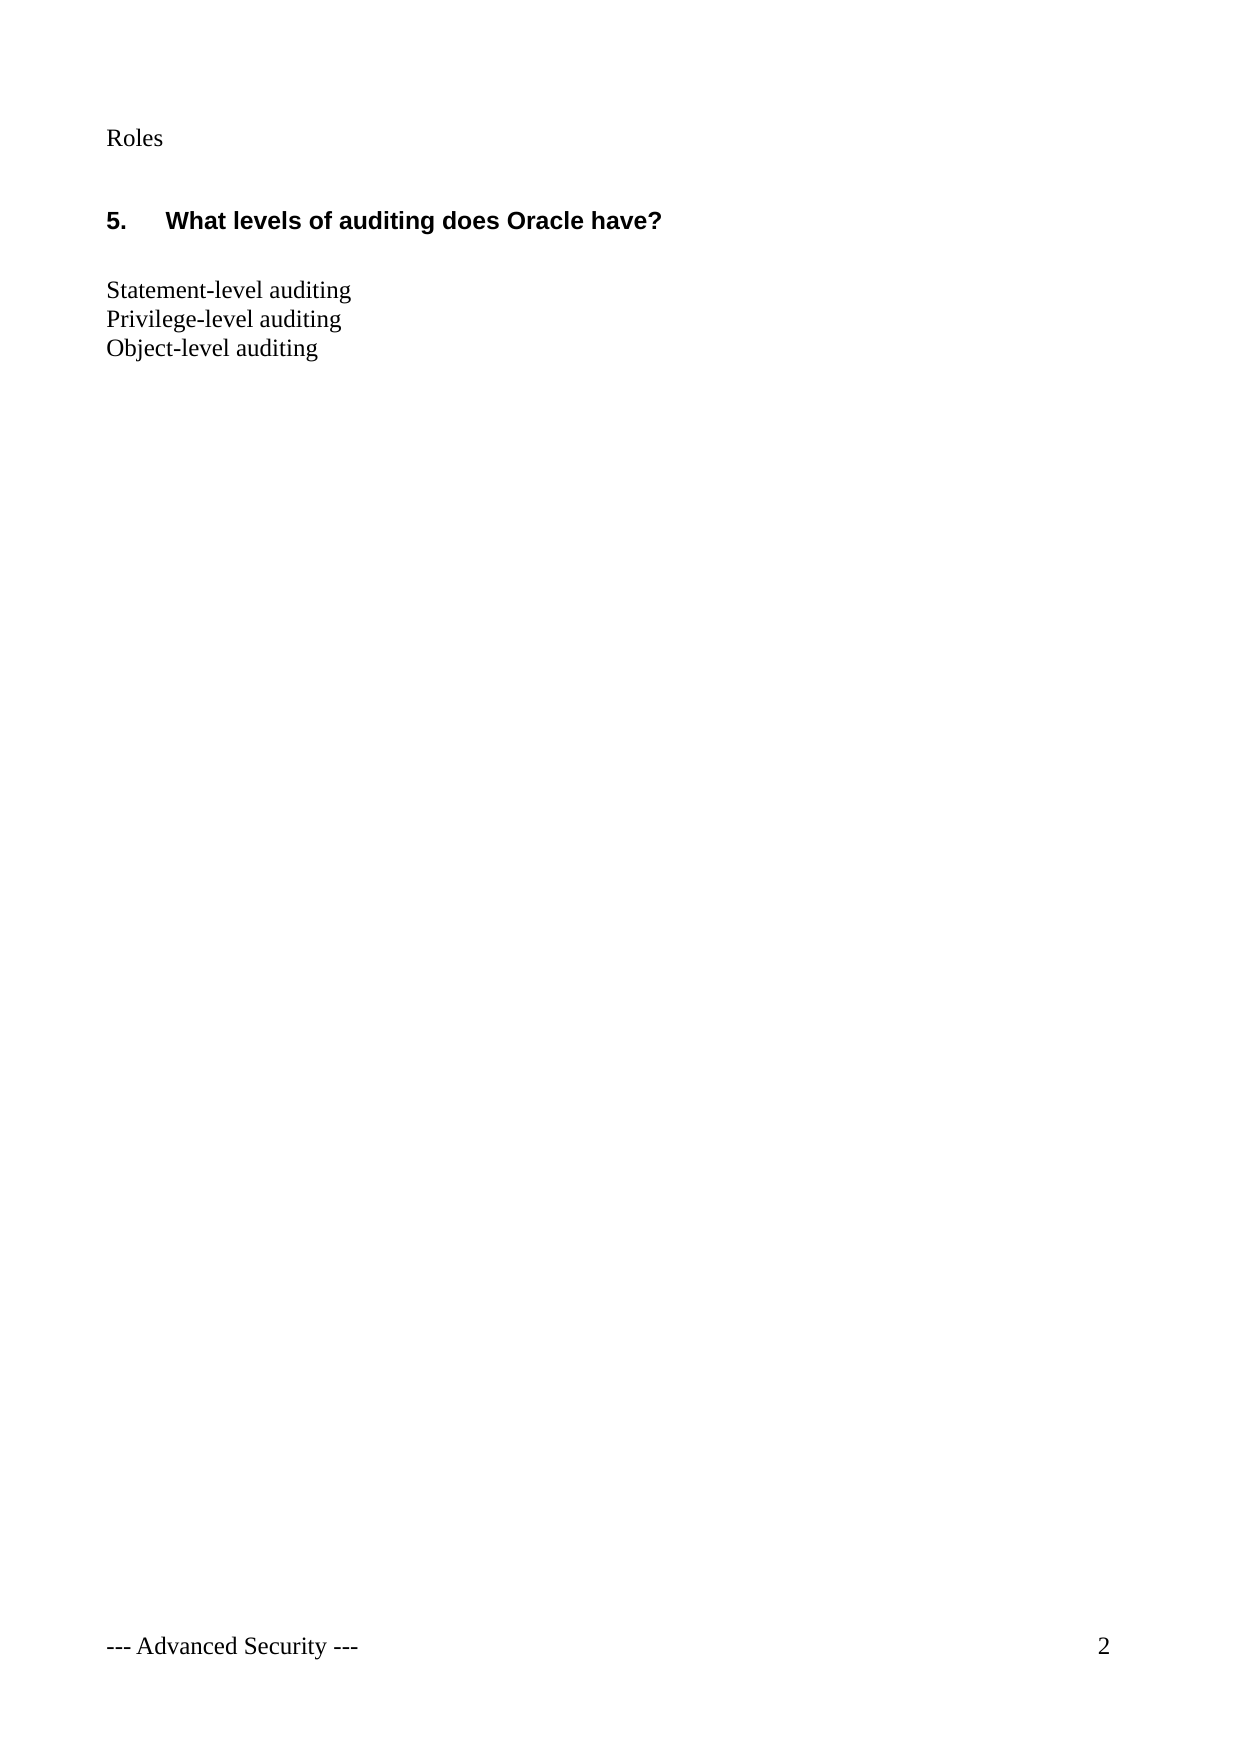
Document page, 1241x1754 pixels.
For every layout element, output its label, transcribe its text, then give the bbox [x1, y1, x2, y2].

text Object-level auditing [106, 333, 1134, 362]
subtitle What levels of auditing does Oracle have? [106, 206, 1134, 234]
text Privilege-level auditing [106, 304, 1134, 333]
text Roles [106, 123, 1134, 152]
text Statement-level auditing [106, 276, 1134, 304]
